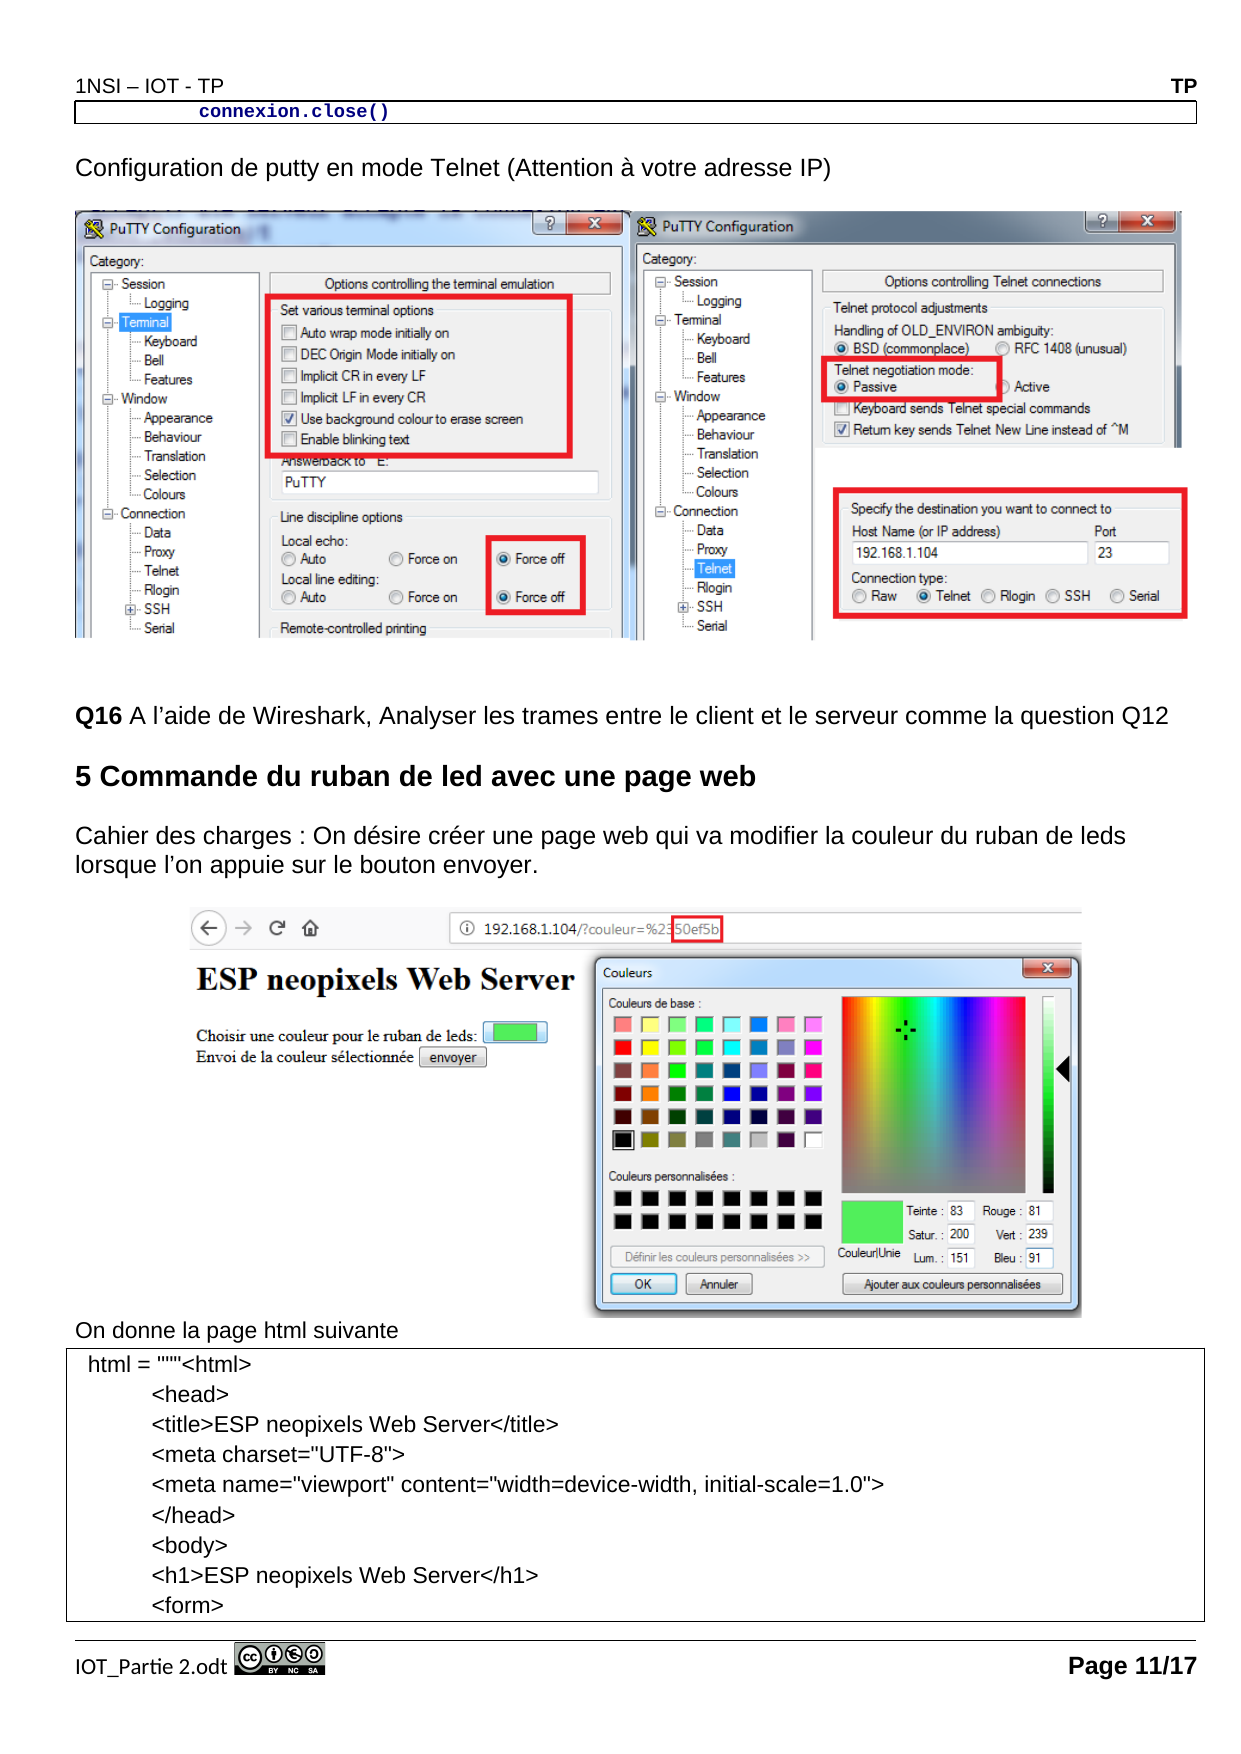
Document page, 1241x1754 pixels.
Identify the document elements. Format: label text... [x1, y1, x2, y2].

picture [234, 1642, 325, 1675]
text Cahier des charges : On désire créer une page web qui va modifier la couleur du ruban de leds lorsque l’on appuie sur le bouton envoyer. [75, 821, 1196, 878]
text </head> [67, 1498, 1204, 1528]
text <h1>ESP neopixels Web Server</h1> [67, 1559, 1204, 1588]
picture [75, 210, 1196, 644]
text <meta name="viewport" content="width=device-width, initial-scale=1.0"> [67, 1468, 1204, 1498]
text Q16 A l’aide de Wireshark, Analyser les trames entre le client et le serveur comme la question Q12 [75, 701, 1196, 730]
text 5 Commande du ruban de led avec une page web [75, 759, 1196, 792]
text <title>ESP neopixels Web Server</title> [67, 1408, 1204, 1437]
text On donne la page html suivante [75, 1317, 1196, 1343]
text html = """<html> [67, 1349, 1204, 1377]
text <head> [67, 1378, 1204, 1407]
text <meta charset="UTF-8"> [67, 1438, 1204, 1467]
text <form> [67, 1589, 1204, 1621]
text <body> [67, 1529, 1204, 1558]
text Configuration de putty en mode Telnet (Attention à votre adresse IP) [75, 153, 1196, 182]
picture [189, 907, 1082, 1318]
